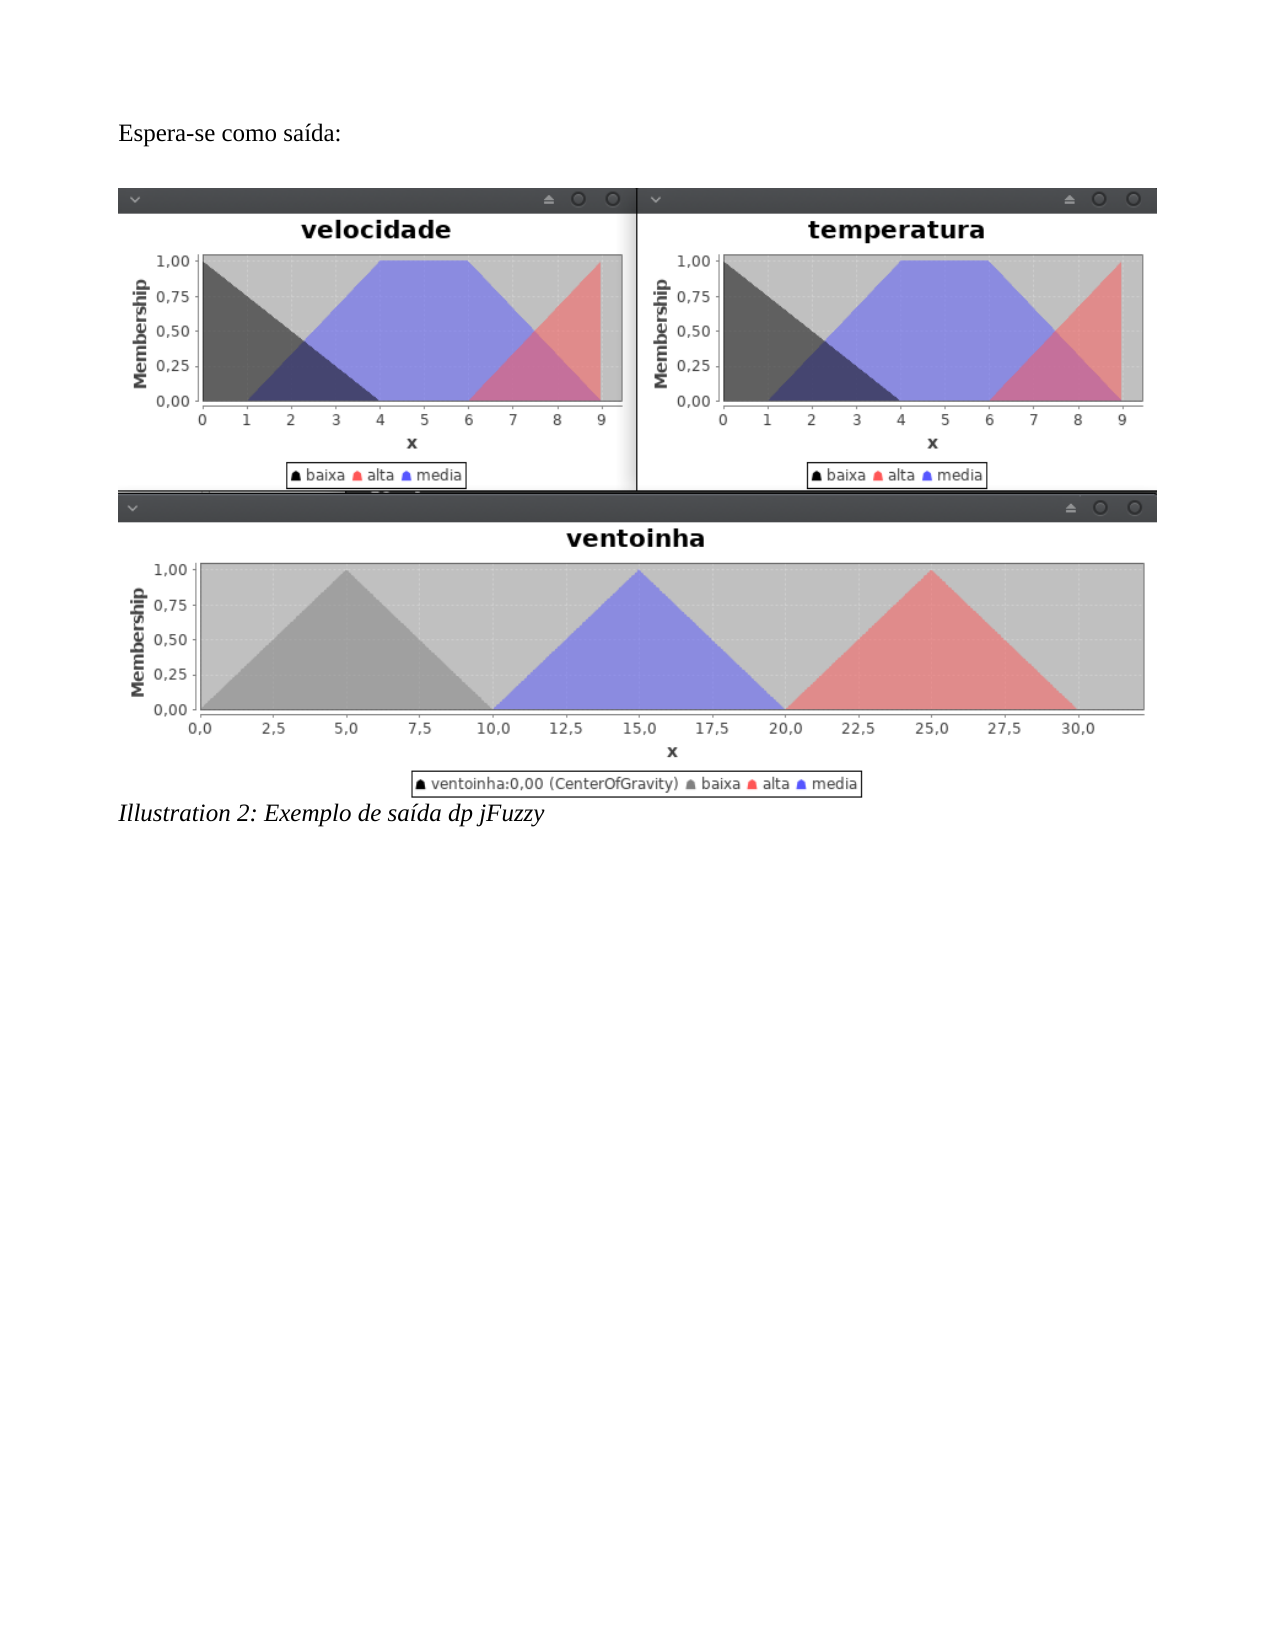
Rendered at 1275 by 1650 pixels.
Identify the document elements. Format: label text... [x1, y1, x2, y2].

text Espera-se como saída: [118, 118, 1157, 147]
text Illustration 2: Exemplo de saída dp jFuzzy [118, 799, 1157, 827]
picture [118, 188, 1157, 799]
